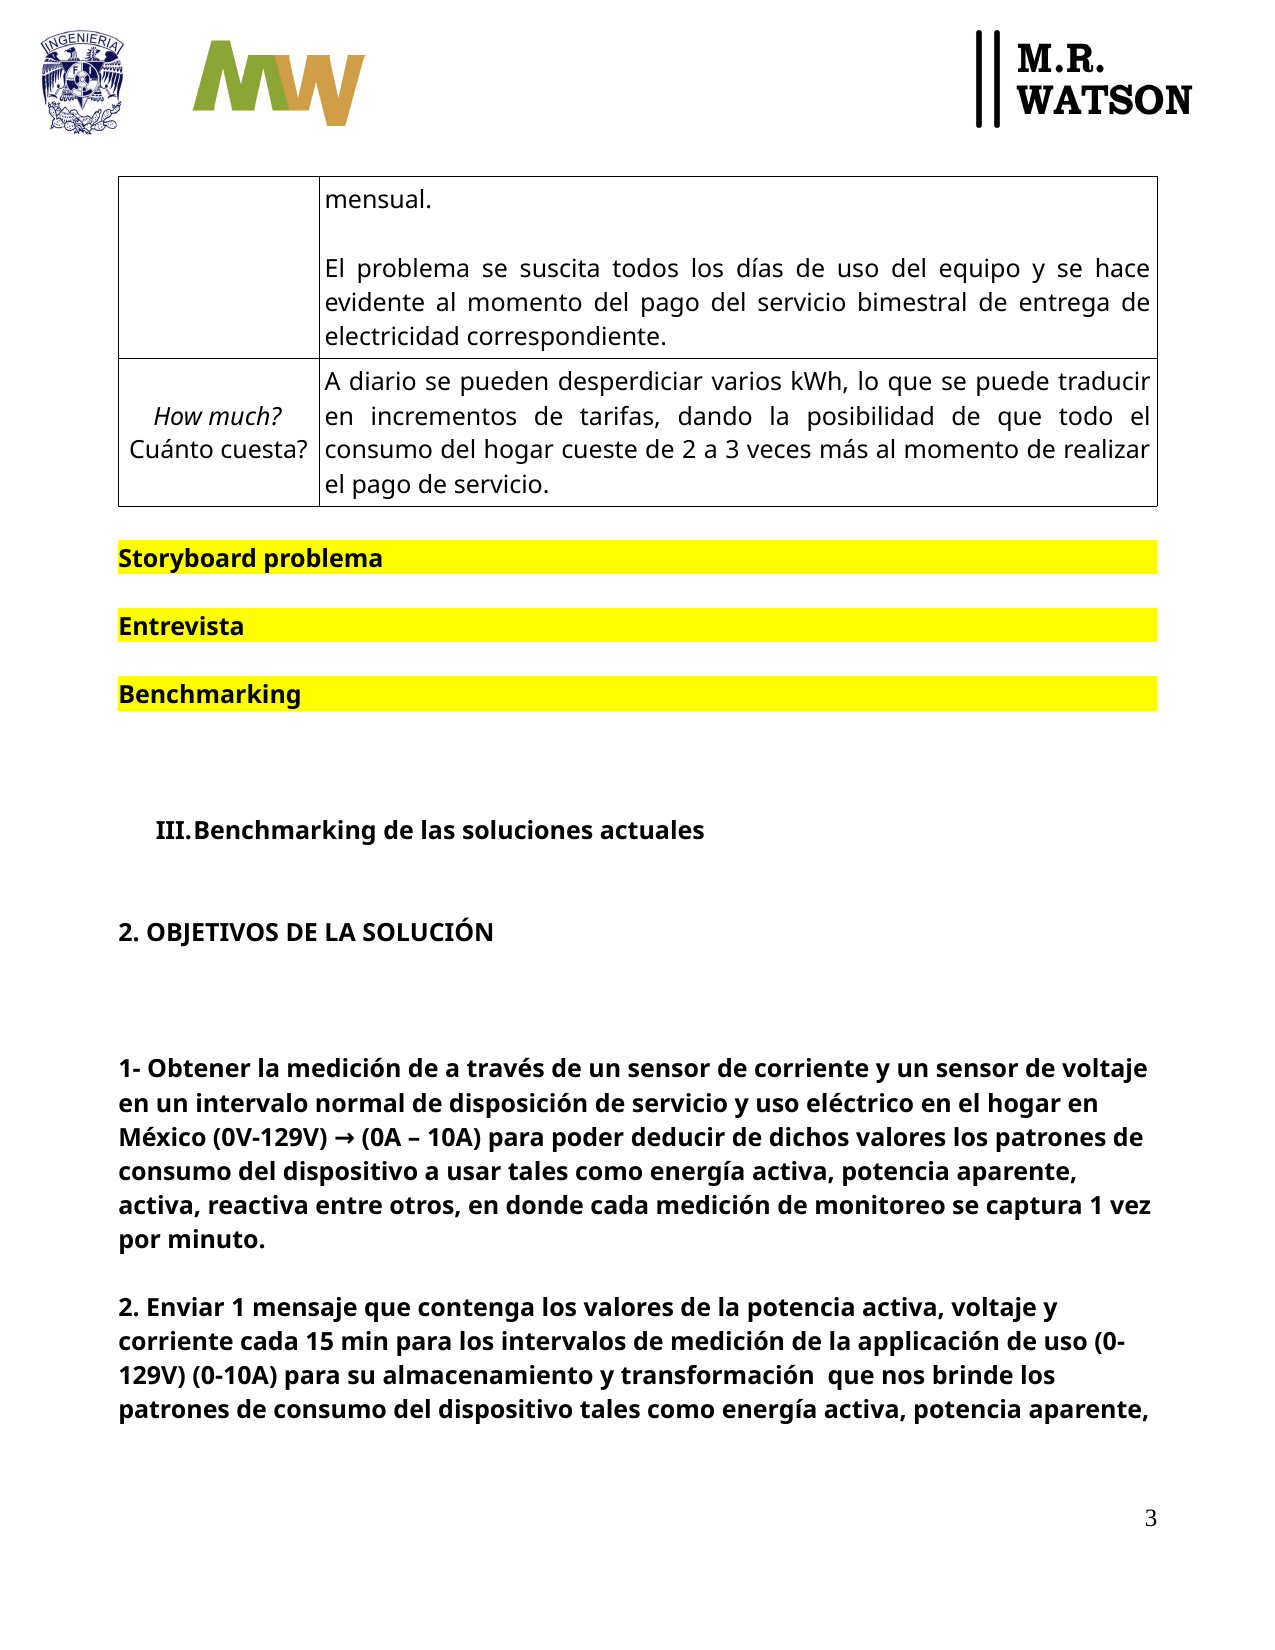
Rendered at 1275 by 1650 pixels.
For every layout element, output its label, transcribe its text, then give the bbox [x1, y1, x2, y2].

list Benchmarking de las soluciones actuales [156, 813, 1157, 847]
table_cell A diario se pueden desperdiciar varios kWh, lo que se puede traducir en incrementos de tarifas, dando la posibilidad de que todo el consumo del hogar cueste de 2 a 3 veces más al momento de realizar el pago de servicio. [320, 359, 1157, 506]
text Storyboard problema [118, 540, 1157, 574]
text Benchmarking [118, 676, 1157, 711]
text 1- Obtener la medición de a través de un sensor de corriente y un sensor de voltaje en un intervalo normal de disposición de servicio y uso eléctrico en el hogar en México (0V-129V) → (0A – 10A) para poder deducir de dichos valores los patrones de consumo del dispositivo a usar tales como energía activa, potencia aparente, activa, reactiva entre otros, en donde cada medición de monitoreo se captura 1 vez por minuto. [118, 1051, 1157, 1256]
table_cell How much? Cuánto cuesta? [119, 359, 319, 506]
picture [0, 0, 1275, 166]
table_cell mensual. El problema se suscita todos los días de uso del equipo y se hace evidente al momento del pago del servicio bimestral de entrega de electricidad correspondiente. [320, 177, 1157, 358]
table_cell [119, 177, 319, 358]
text 2. Enviar 1 mensaje que contenga los valores de la potencia activa, voltaje y corriente cada 15 min para los intervalos de medición de la applicación de uso (0-129V) (0-10A) para su almacenamiento y transformación que nos brinde los patrones de consumo del dispositivo tales como energía activa, potencia aparente, [118, 1289, 1157, 1426]
text Entrevista [118, 608, 1157, 642]
text 2. OBJETIVOS DE LA SOLUCIÓN [118, 915, 1157, 949]
